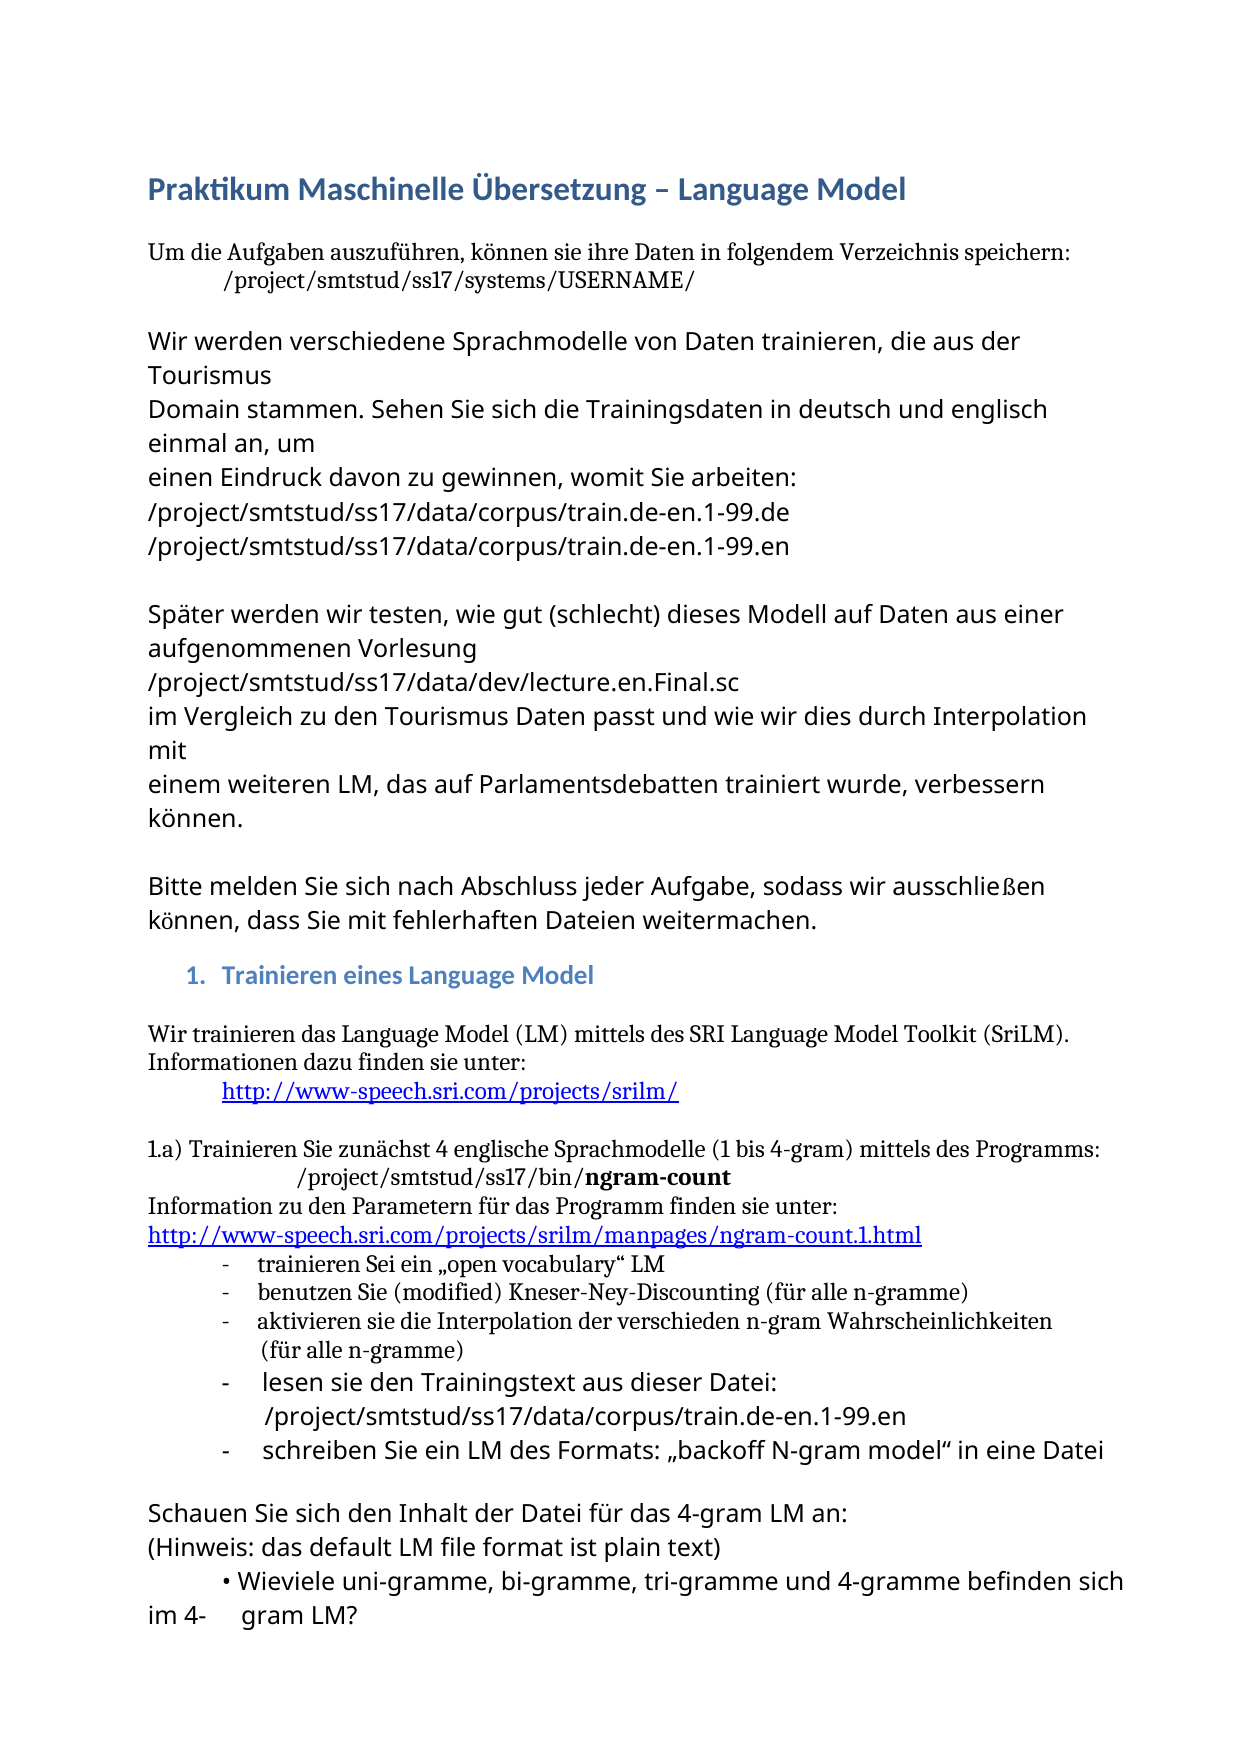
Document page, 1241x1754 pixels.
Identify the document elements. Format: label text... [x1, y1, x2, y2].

text http://www-speech.sri.com/projects/srilm/ [148, 1077, 1129, 1106]
text Domain stammen. Sehen Sie sich die Trainingsdaten in deutsch und englisch einmal an, um [148, 392, 1129, 460]
text - aktivieren sie die Interpolation der verschieden n-gram Wahrscheinlichkeiten [221, 1307, 1129, 1336]
text /project/smtstud/ss17/data/corpus/train.de-en.1-99.en [148, 528, 1129, 562]
text http://www-speech.sri.com/projects/srilm/manpages/ngram-count.1.html [148, 1221, 1129, 1249]
text - trainieren Sei ein „open vocabulary“ LM [148, 1249, 1129, 1278]
text (Hinweis: das default LM file format ist plain text) [148, 1529, 1129, 1564]
text Wir werden verschiedene Sprachmodelle von Daten trainieren, die aus der Tourismus [148, 324, 1129, 392]
text /project/smtstud/ss17/systems/USERNAME/ [148, 266, 1129, 295]
text Um die Aufgaben auszuführen, können sie ihre Daten in folgendem Verzeichnis speichern: [148, 238, 1129, 266]
text einem weiteren LM, das auf Parlamentsdebatten trainiert wurde, verbessern können. [148, 767, 1129, 835]
text - benutzen Sie (modified) Kneser-Ney-Discounting (für alle n-gramme) [148, 1278, 1129, 1307]
text 1.a) Trainieren Sie zunächst 4 englische Sprachmodelle (1 bis 4-gram) mittels des Programms: /project/smtstud/ss17/bin/ngram-count [148, 1134, 1129, 1192]
text Später werden wir testen, wie gut (schlecht) dieses Modell auf Daten aus einer [148, 596, 1129, 630]
text im Vergleich zu den Tourismus Daten passt und wie wir dies durch Interpolation mit [148, 698, 1129, 767]
text einen Eindruck davon zu gewinnen, womit Sie arbeiten: [148, 460, 1129, 494]
text /project/smtstud/ss17/data/corpus/train.de-en.1-99.de [148, 494, 1129, 528]
text Schauen Sie sich den Inhalt der Datei für das 4-gram LM an: [148, 1496, 1129, 1529]
subtitle Trainieren eines Language Model [185, 958, 1129, 991]
text - schreiben Sie ein LM des Formats: „backoff N-gram model“ in eine Datei [148, 1433, 1129, 1467]
text • Wieviele uni-gramme, bi-gramme, tri-gramme und 4-gramme befinden sich im 4- gram LM? [148, 1564, 1129, 1632]
text /project/smtstud/ss17/data/dev/lecture.en.Final.sc [148, 664, 1129, 698]
text /project/smtstud/ss17/data/corpus/train.de-en.1-99.en [148, 1399, 1129, 1433]
text Bitte melden Sie sich nach Abschluss jeder Aufgabe, sodass wir ausschließen können, dass Sie mit fehlerhaften Dateien weitermachen. [148, 869, 1129, 937]
text - lesen sie den Trainingstext aus dieser Datei: [221, 1364, 1129, 1399]
text Wir trainieren das Language Model (LM) mittels des SRI Language Model Toolkit (SriLM). Informationen dazu finden sie unter: [148, 1019, 1129, 1077]
subtitle Praktikum Maschinelle Übersetzung – Language Model [148, 168, 1129, 209]
text aufgenommenen Vorlesung [148, 630, 1129, 664]
text Information zu den Parametern für das Programm finden sie unter: [148, 1192, 1129, 1221]
text (für alle n-gramme) [221, 1336, 1129, 1364]
